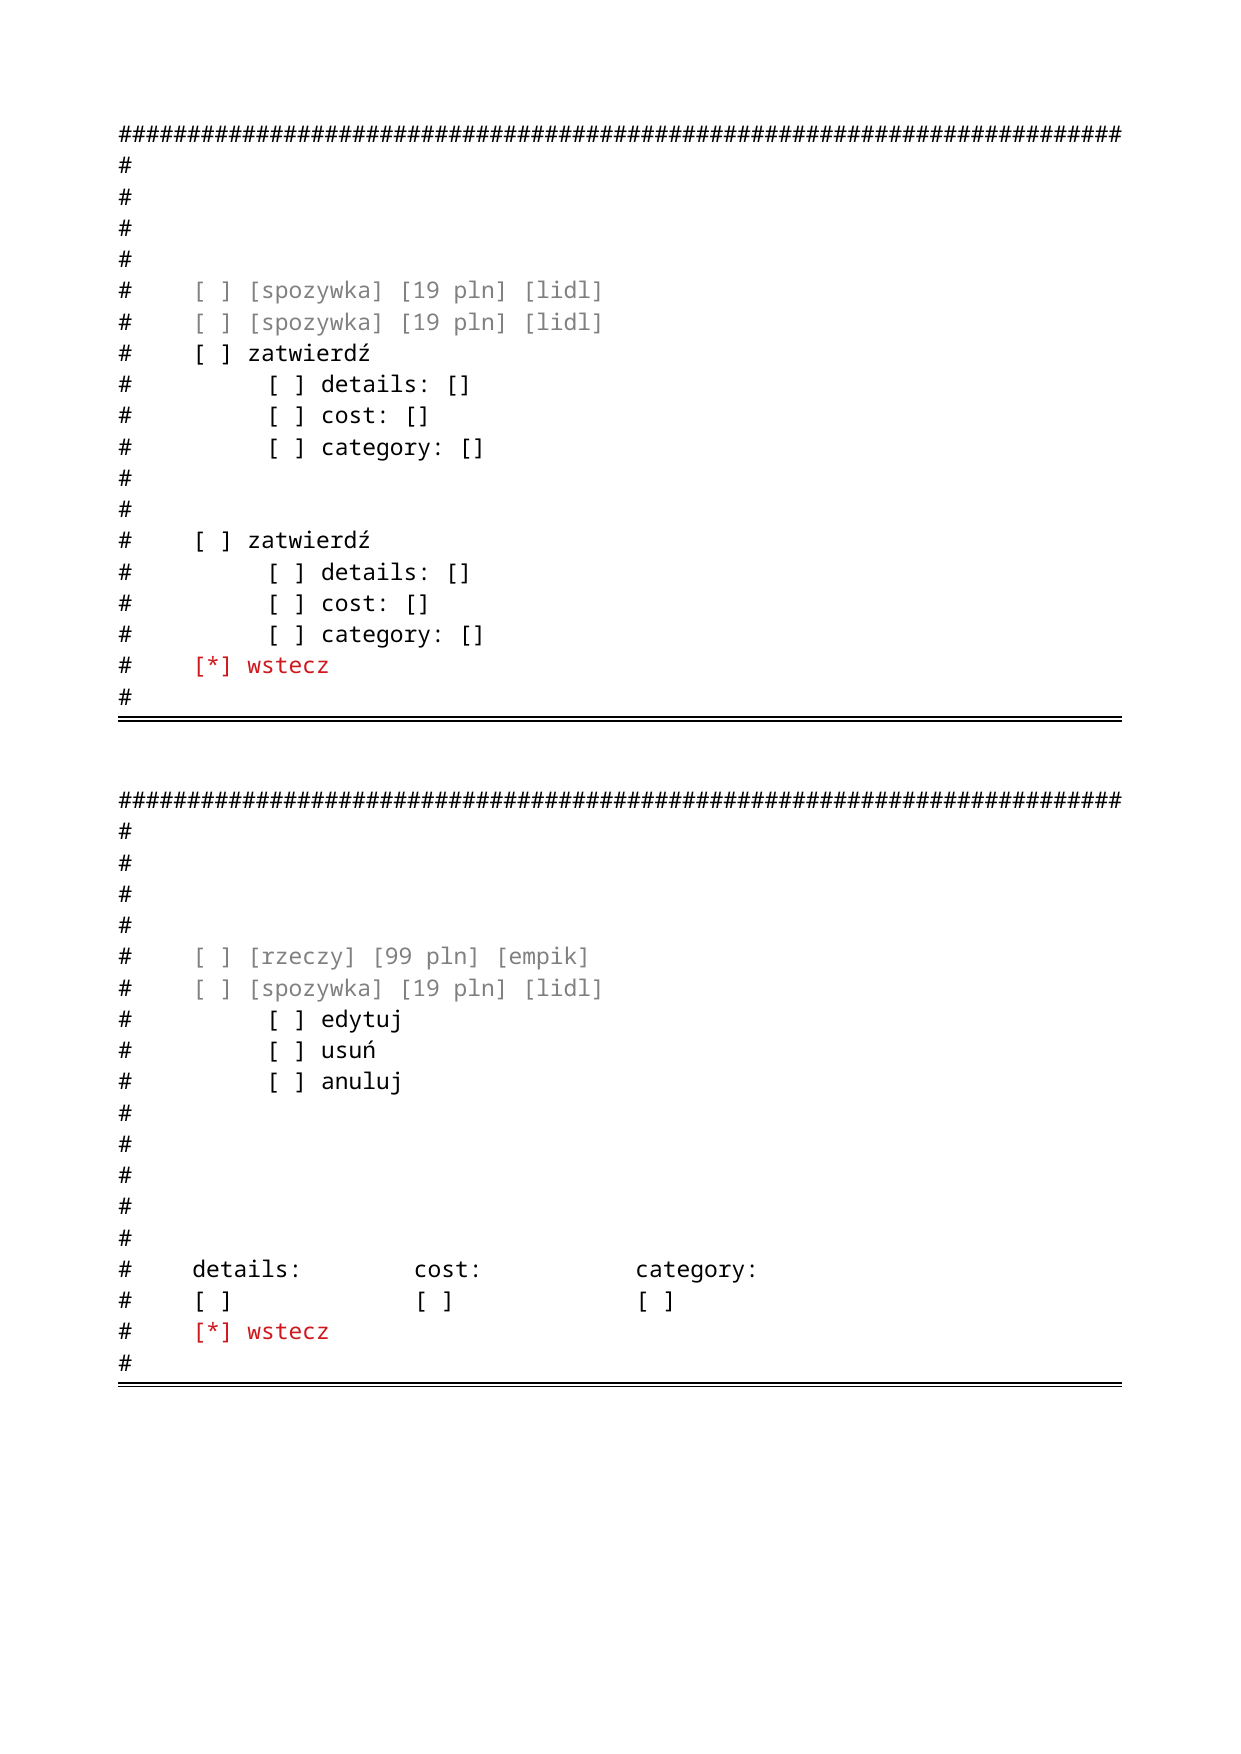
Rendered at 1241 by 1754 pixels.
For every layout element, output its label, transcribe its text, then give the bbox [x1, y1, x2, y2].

text # [118, 212, 1122, 243]
text # [118, 149, 1122, 181]
text # [118, 181, 1122, 212]
text ######################################################################### [118, 118, 1122, 149]
text # details: cost: category: [118, 1253, 1122, 1284]
text # [ ] details: [] [118, 368, 1122, 399]
text # [ ] category: [] [118, 618, 1122, 649]
text # [118, 909, 1122, 940]
text # [118, 1190, 1122, 1222]
text # [118, 1097, 1122, 1128]
text # [ ] edytuj [118, 1003, 1122, 1034]
text # [ ] zatwierdź [118, 524, 1122, 556]
text # [ ] [spozywka] [19 pln] [lidl] [118, 972, 1122, 1003]
text # [ ] zatwierdź [118, 337, 1122, 368]
text # [ ] details: [] [118, 556, 1122, 587]
text # [118, 878, 1122, 909]
text # [118, 815, 1122, 847]
text # [118, 1128, 1122, 1159]
text # [ ] category: [] [118, 431, 1122, 462]
text # [*] wstecz [118, 1315, 1122, 1347]
text # [118, 681, 1122, 716]
text # [ ] [ ] [ ] [118, 1284, 1122, 1315]
text # [ ] [spozywka] [19 pln] [lidl] [118, 274, 1122, 306]
text # [118, 1222, 1122, 1253]
text # [118, 493, 1122, 524]
text ######################################################################### [118, 784, 1122, 815]
text # [ ] cost: [] [118, 587, 1122, 618]
text # [ ] cost: [] [118, 399, 1122, 431]
text # [118, 1159, 1122, 1190]
text # [118, 1347, 1122, 1382]
text # [118, 243, 1122, 274]
text # [118, 847, 1122, 878]
text # [118, 462, 1122, 493]
text # [ ] anuluj [118, 1065, 1122, 1097]
text # [*] wstecz [118, 649, 1122, 681]
text # [ ] [rzeczy] [99 pln] [empik] [118, 940, 1122, 972]
text # [ ] [spozywka] [19 pln] [lidl] [118, 306, 1122, 337]
text # [ ] usuń [118, 1034, 1122, 1065]
